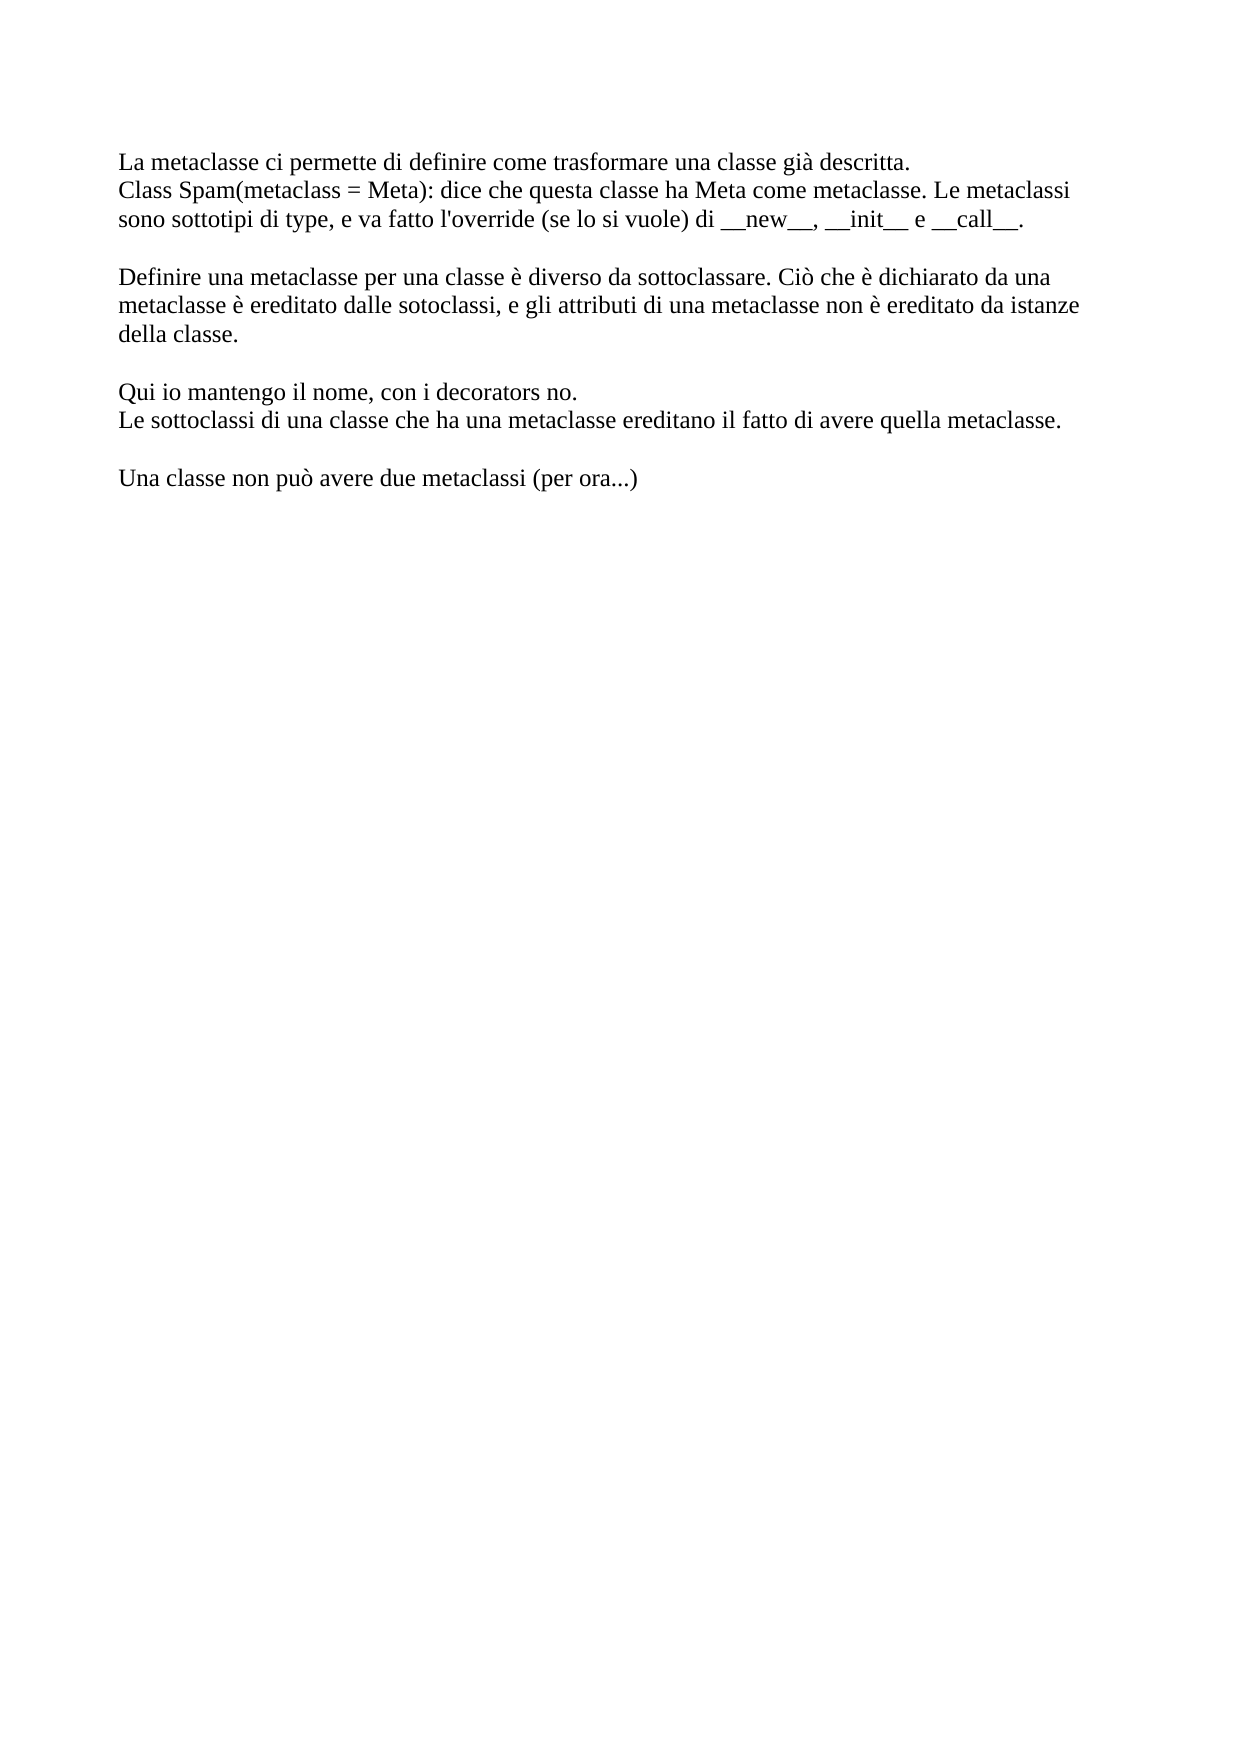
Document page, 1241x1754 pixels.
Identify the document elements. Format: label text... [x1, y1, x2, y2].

text La metaclasse ci permette di definire come trasformare una classe già descritta. [118, 147, 1122, 176]
text Class Spam(metaclass = Meta): dice che questa classe ha Meta come metaclasse. Le metaclassi sono sottotipi di type, e va fatto l'override (se lo si vuole) di __new__, __init__ e __call__. [118, 176, 1122, 233]
text Definire una metaclasse per una classe è diverso da sottoclassare. Ciò che è dichiarato da una metaclasse è ereditato dalle sotoclassi, e gli attributi di una metaclasse non è ereditato da istanze della classe. [118, 262, 1122, 348]
text Qui io mantengo il nome, con i decorators no. [118, 377, 1122, 406]
text Le sottoclassi di una classe che ha una metaclasse ereditano il fatto di avere quella metaclasse. [118, 406, 1122, 434]
text Una classe non può avere due metaclassi (per ora...) [118, 463, 1122, 492]
